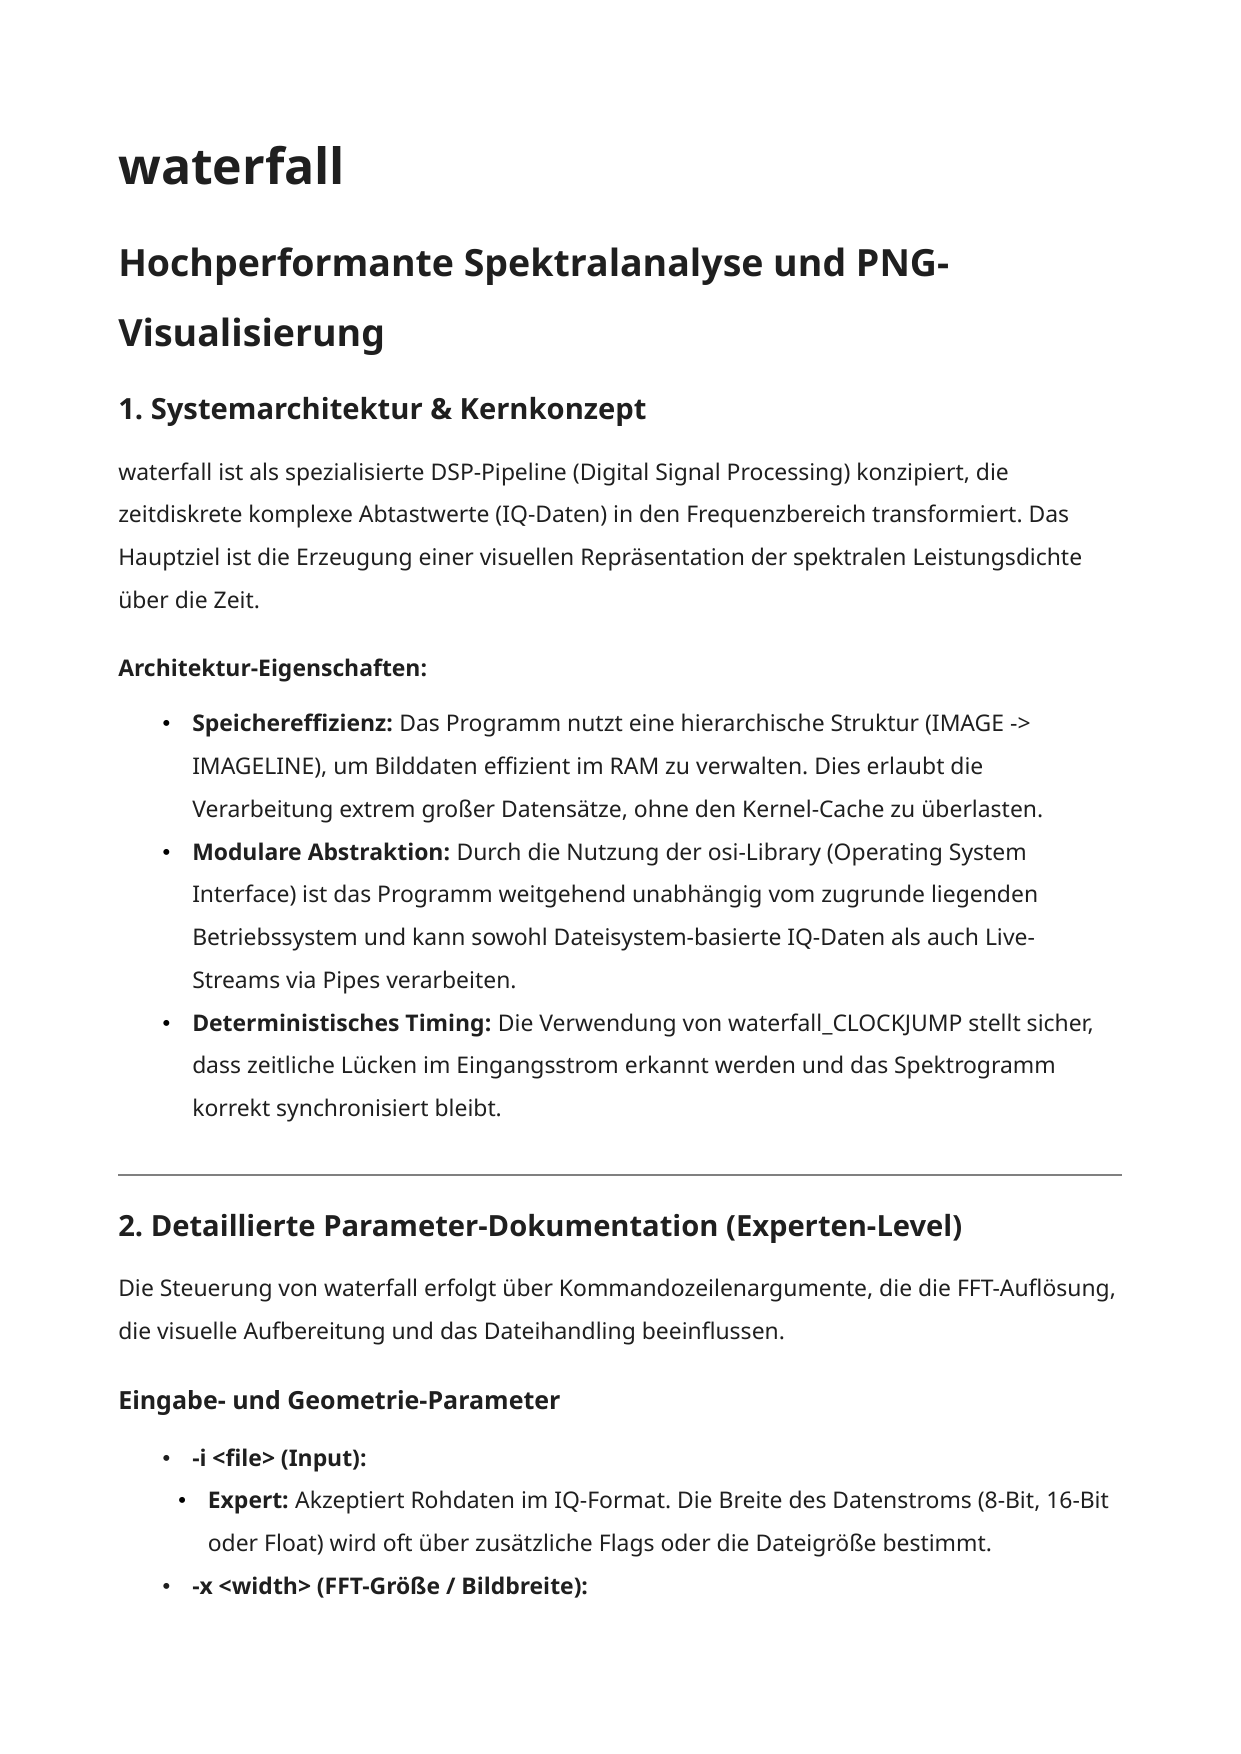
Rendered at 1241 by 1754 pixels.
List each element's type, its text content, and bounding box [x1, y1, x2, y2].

list Speichereffizienz: Das Programm nutzt eine hierarchische Struktur (IMAGE -> IMAGELINE), um Bilddaten effizient im RAM zu verwalten. Dies erlaubt die Verarbeitung extrem großer Datensätze, ohne den Kernel-Cache zu überlasten. [162, 707, 1122, 824]
subtitle 2. Detaillierte Parameter-Dokumentation (Experten-Level) [118, 1205, 1122, 1245]
subtitle Hochperformante Spektralanalyse und PNG-Visualisierung [118, 236, 1122, 357]
text waterfall ist als spezialisierte DSP-Pipeline (Digital Signal Processing) konzipiert, die zeitdiskrete komplexe Abtastwerte (IQ-Daten) in den Frequenzbereich transformiert. Das Hauptziel ist die Erzeugung einer visuellen Repräsentation der spektralen Leistungsdichte über die Zeit. [118, 455, 1122, 615]
list Modulare Abstraktion: Durch die Nutzung der osi-Library (Operating System Interface) ist das Programm weitgehend unabhängig vom zugrunde liegenden Betriebssystem und kann sowohl Dateisystem-basierte IQ-Daten als auch Live-Streams via Pipes verarbeiten. [162, 835, 1122, 995]
subtitle 1. Systemarchitektur & Kernkonzept [118, 389, 1122, 428]
text Architektur-Eigenschaften: [118, 652, 1122, 683]
list -i <file> (Input): [162, 1442, 1122, 1473]
list -x <width> (FFT-Größe / Bildbreite): [162, 1570, 1122, 1601]
list Expert: Akzeptiert Rohdaten im IQ-Format. Die Breite des Datenstroms (8-Bit, 16-Bit oder Float) wird oft über zusätzliche Flags oder die Dateigröße bestimmt. [178, 1484, 1122, 1558]
text Die Steuerung von waterfall erfolgt über Kommandozeilenargumente, die die FFT-Auflösung, die visuelle Aufbereitung und das Dateihandling beeinflussen. [118, 1272, 1122, 1346]
subtitle waterfall [118, 131, 1122, 199]
subtitle Eingabe- und Geometrie-Parameter [118, 1383, 1122, 1417]
list Deterministisches Timing: Die Verwendung von waterfall_CLOCKJUMP stellt sicher, dass zeitliche Lücken im Eingangsstrom erkannt werden und das Spektrogramm korrekt synchronisiert bleibt. [162, 1007, 1122, 1123]
